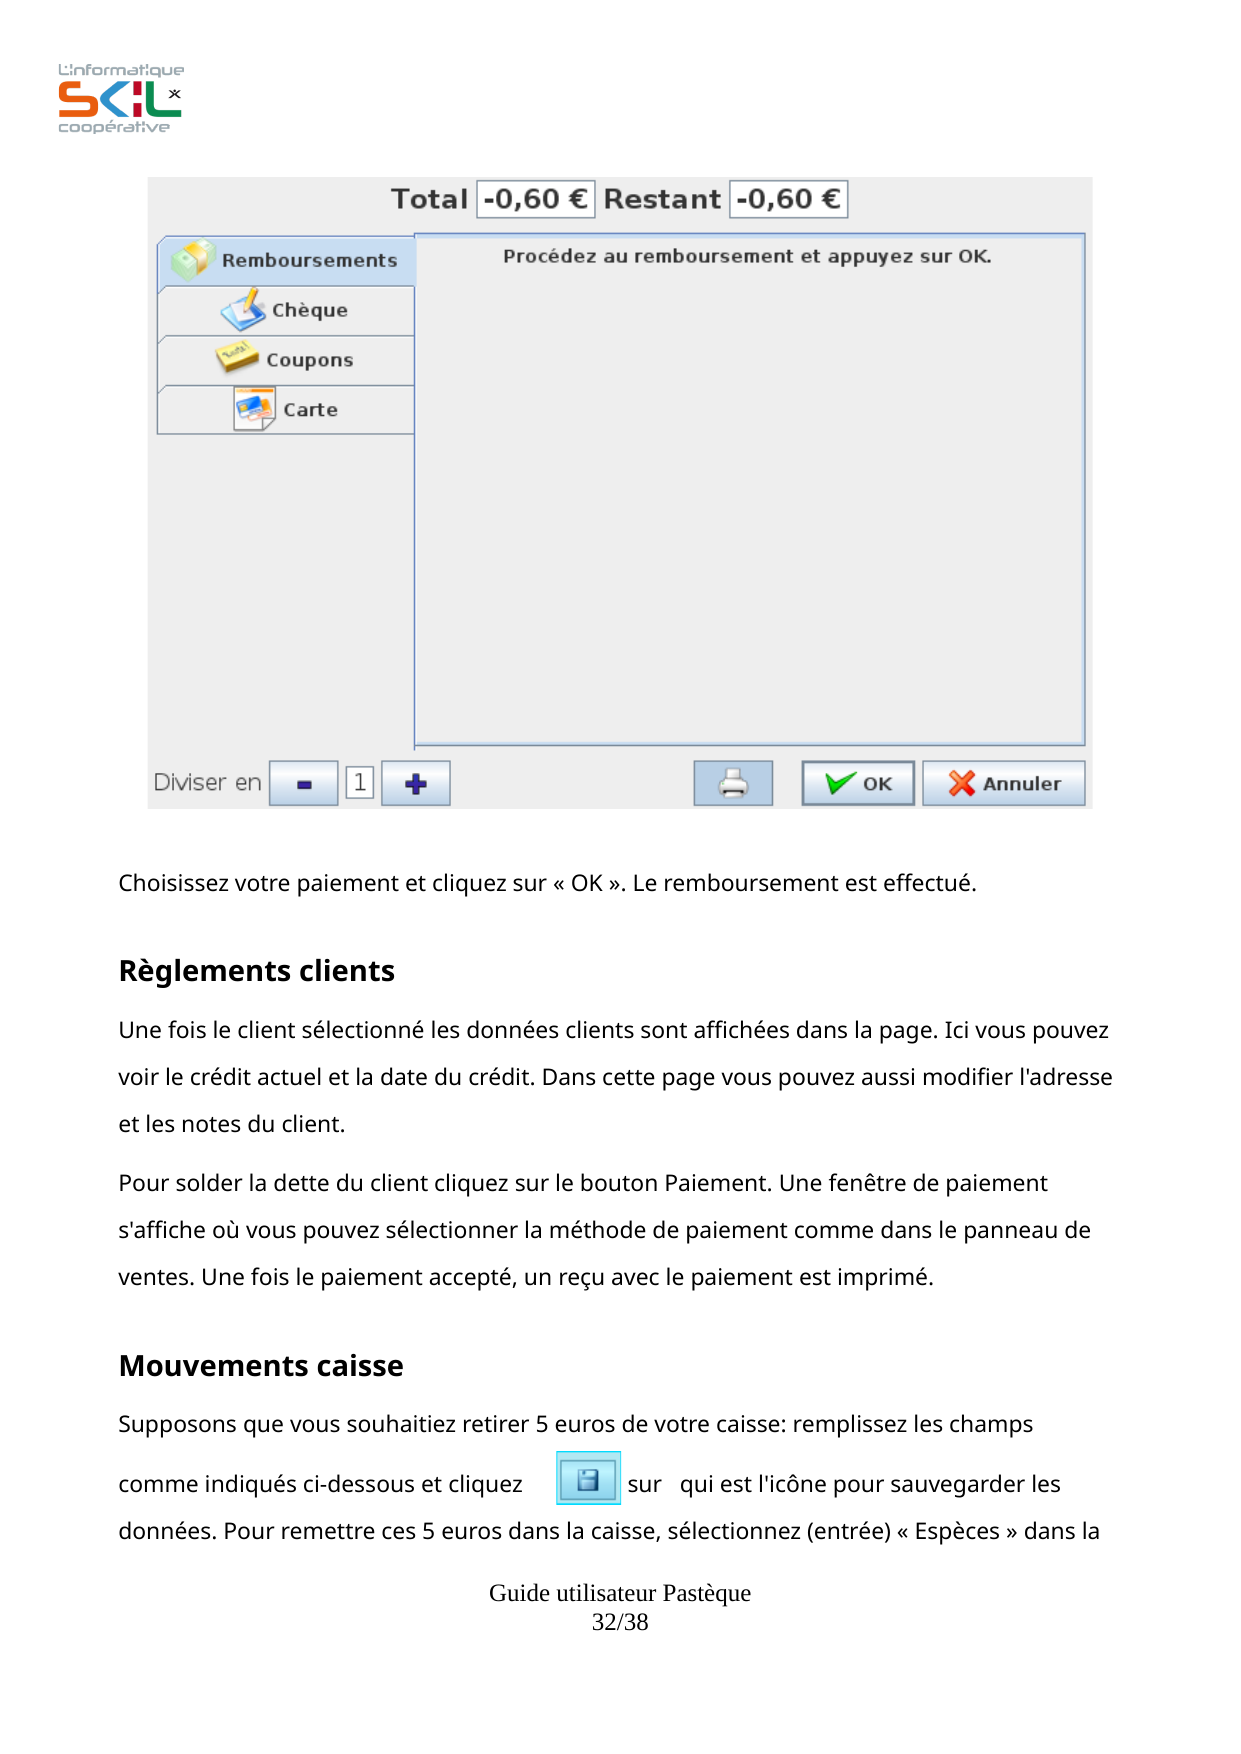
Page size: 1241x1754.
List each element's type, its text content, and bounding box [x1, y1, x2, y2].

picture [58, 64, 184, 134]
text Choisissez votre paiement et cliquez sur « OK ». Le remboursement est effectué. [118, 867, 1122, 898]
text Supposons que vous souhaitiez retirer 5 euros de votre caisse: remplissez les champs [118, 1408, 1122, 1440]
picture [147, 177, 1093, 809]
text Pour solder la dette du client cliquez sur le bouton Paiement. Une fenêtre de paiement s'affiche où vous pouvez sélectionner la méthode de paiement comme dans le panneau de ventes. Une fois le paiement accepté, un reçu avec le paiement est imprimé. [118, 1167, 1122, 1292]
subtitle Règlements clients [118, 951, 1122, 990]
picture [556, 1451, 622, 1505]
text comme indiqués ci-dessous et cliquez sur qui est l'icône pour sauvegarder les données. Pour remettre ces 5 euros dans la caisse, sélectionnez (entrée) « Espèces » dans la [118, 1468, 1122, 1546]
subtitle Mouvements caisse [118, 1345, 1122, 1385]
text Une fois le client sélectionné les données clients sont affichées dans la page. Ici vous pouvez voir le crédit actuel et la date du crédit. Dans cette page vous pouvez aussi modifier l'adresse et les notes du client. [118, 1014, 1122, 1139]
